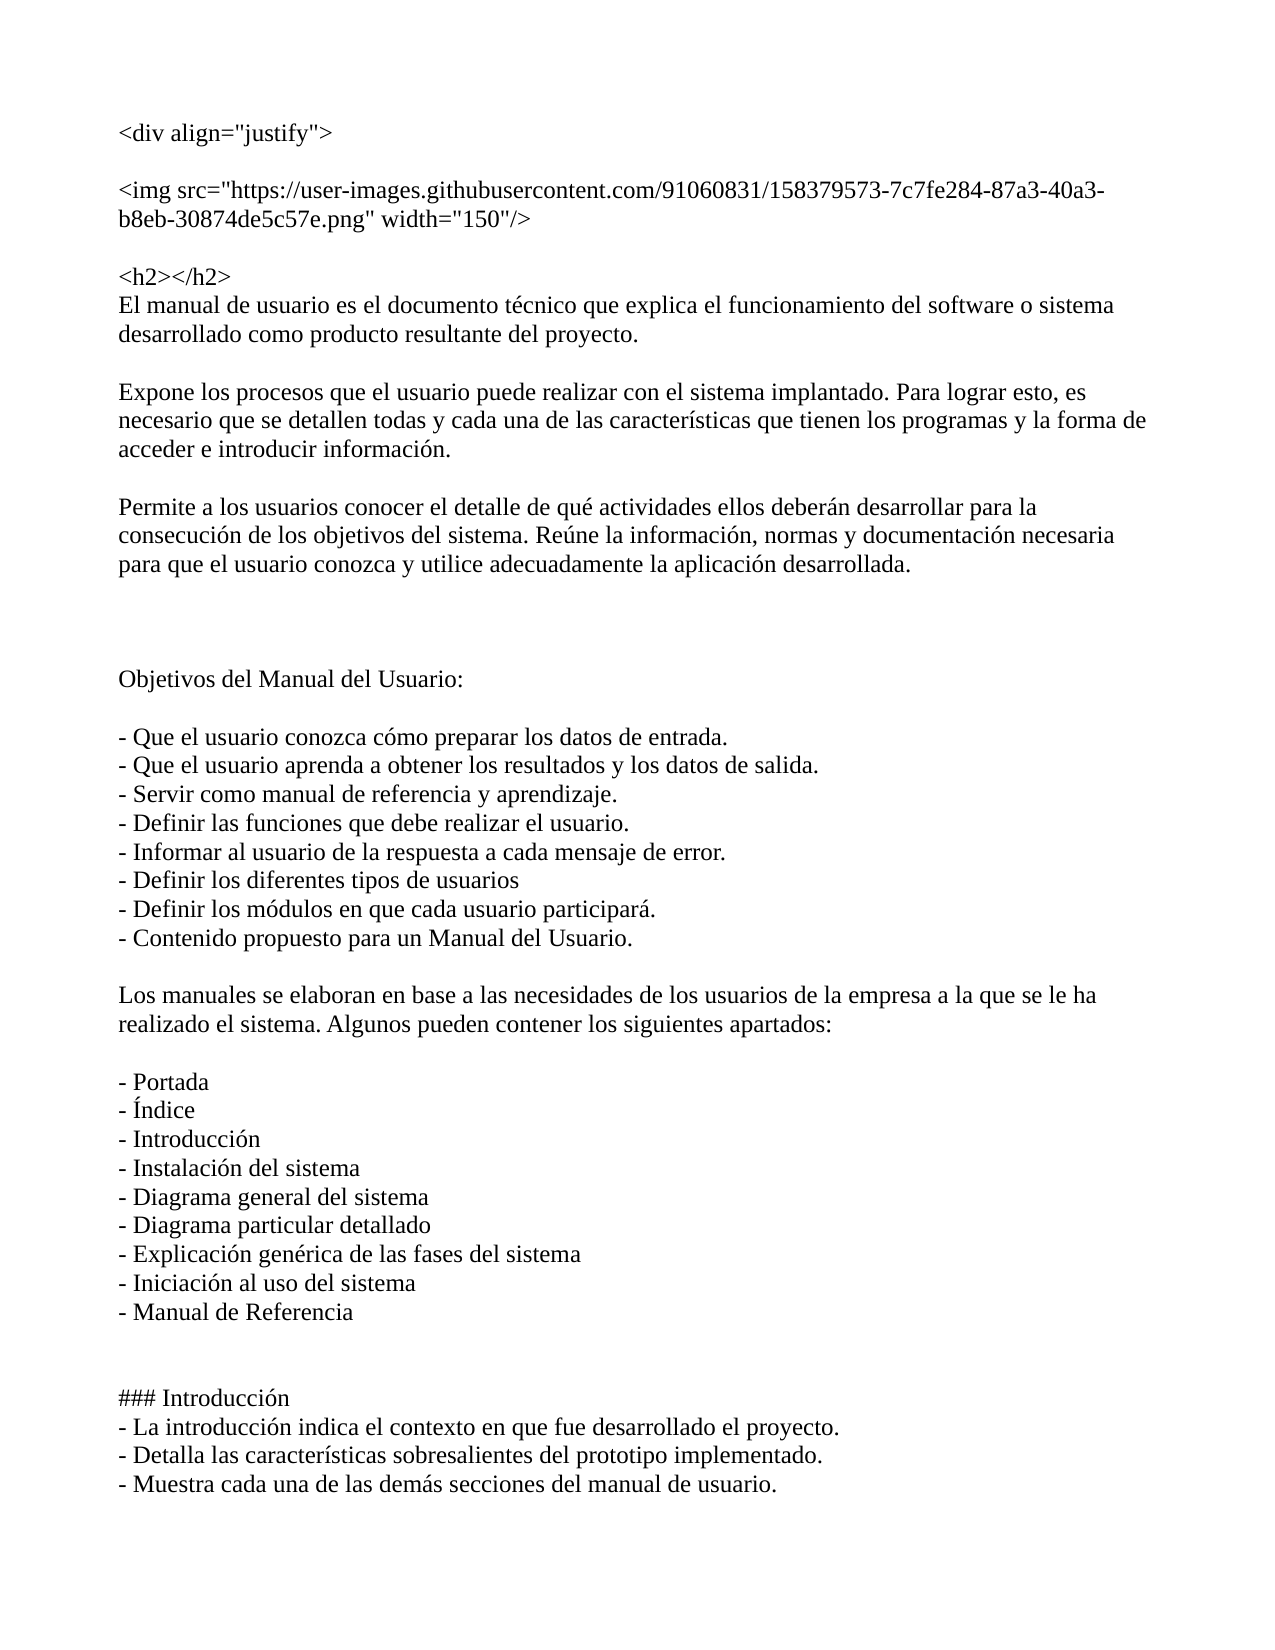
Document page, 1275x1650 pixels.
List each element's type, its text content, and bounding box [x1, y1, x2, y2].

text - Contenido propuesto para un Manual del Usuario. [118, 923, 1157, 952]
text - Manual de Referencia [118, 1297, 1157, 1326]
text - Explicación genérica de las fases del sistema [118, 1239, 1157, 1268]
text <div align="justify"> [118, 118, 1157, 147]
text ### Introducción [118, 1383, 1157, 1412]
text - Definir los diferentes tipos de usuarios [118, 866, 1157, 894]
text <img src="https://user-images.githubusercontent.com/91060831/158379573-7c7fe284-87a3-40a3-b8eb-30874de5c57e.png" width="150"/> [118, 176, 1157, 233]
text Expone los procesos que el usuario puede realizar con el sistema implantado. Para lograr esto, es necesario que se detallen todas y cada una de las características que tienen los programas y la forma de acceder e introducir información. [118, 377, 1157, 463]
text - Definir las funciones que debe realizar el usuario. [118, 808, 1157, 837]
text Permite a los usuarios conocer el detalle de qué actividades ellos deberán desarrollar para la consecución de los objetivos del sistema. Reúne la información, normas y documentación necesaria para que el usuario conozca y utilice adecuadamente la aplicación desarrollada. [118, 492, 1157, 578]
text - Servir como manual de referencia y aprendizaje. [118, 779, 1157, 808]
text - Muestra cada una de las demás secciones del manual de usuario. [118, 1469, 1157, 1498]
text El manual de usuario es el documento técnico que explica el funcionamiento del software o sistema desarrollado como producto resultante del proyecto. [118, 291, 1157, 348]
text - Que el usuario conozca cómo preparar los datos de entrada. [118, 722, 1157, 751]
text - Que el usuario aprenda a obtener los resultados y los datos de salida. [118, 751, 1157, 779]
text - Introducción [118, 1124, 1157, 1153]
text - Definir los módulos en que cada usuario participará. [118, 894, 1157, 923]
text - Detalla las características sobresalientes del prototipo implementado. [118, 1441, 1157, 1469]
text - Diagrama general del sistema [118, 1182, 1157, 1211]
text - La introducción indica el contexto en que fue desarrollado el proyecto. [118, 1412, 1157, 1441]
text - Índice [118, 1096, 1157, 1124]
text - Diagrama particular detallado [118, 1211, 1157, 1239]
text - Iniciación al uso del sistema [118, 1268, 1157, 1297]
text Los manuales se elaboran en base a las necesidades de los usuarios de la empresa a la que se le ha realizado el sistema. Algunos pueden contener los siguientes apartados: [118, 981, 1157, 1038]
text <h2></h2> [118, 262, 1157, 291]
text - Informar al usuario de la respuesta a cada mensaje de error. [118, 837, 1157, 866]
text - Portada [118, 1067, 1157, 1096]
text - Instalación del sistema [118, 1153, 1157, 1182]
text Objetivos del Manual del Usuario: [118, 664, 1157, 693]
